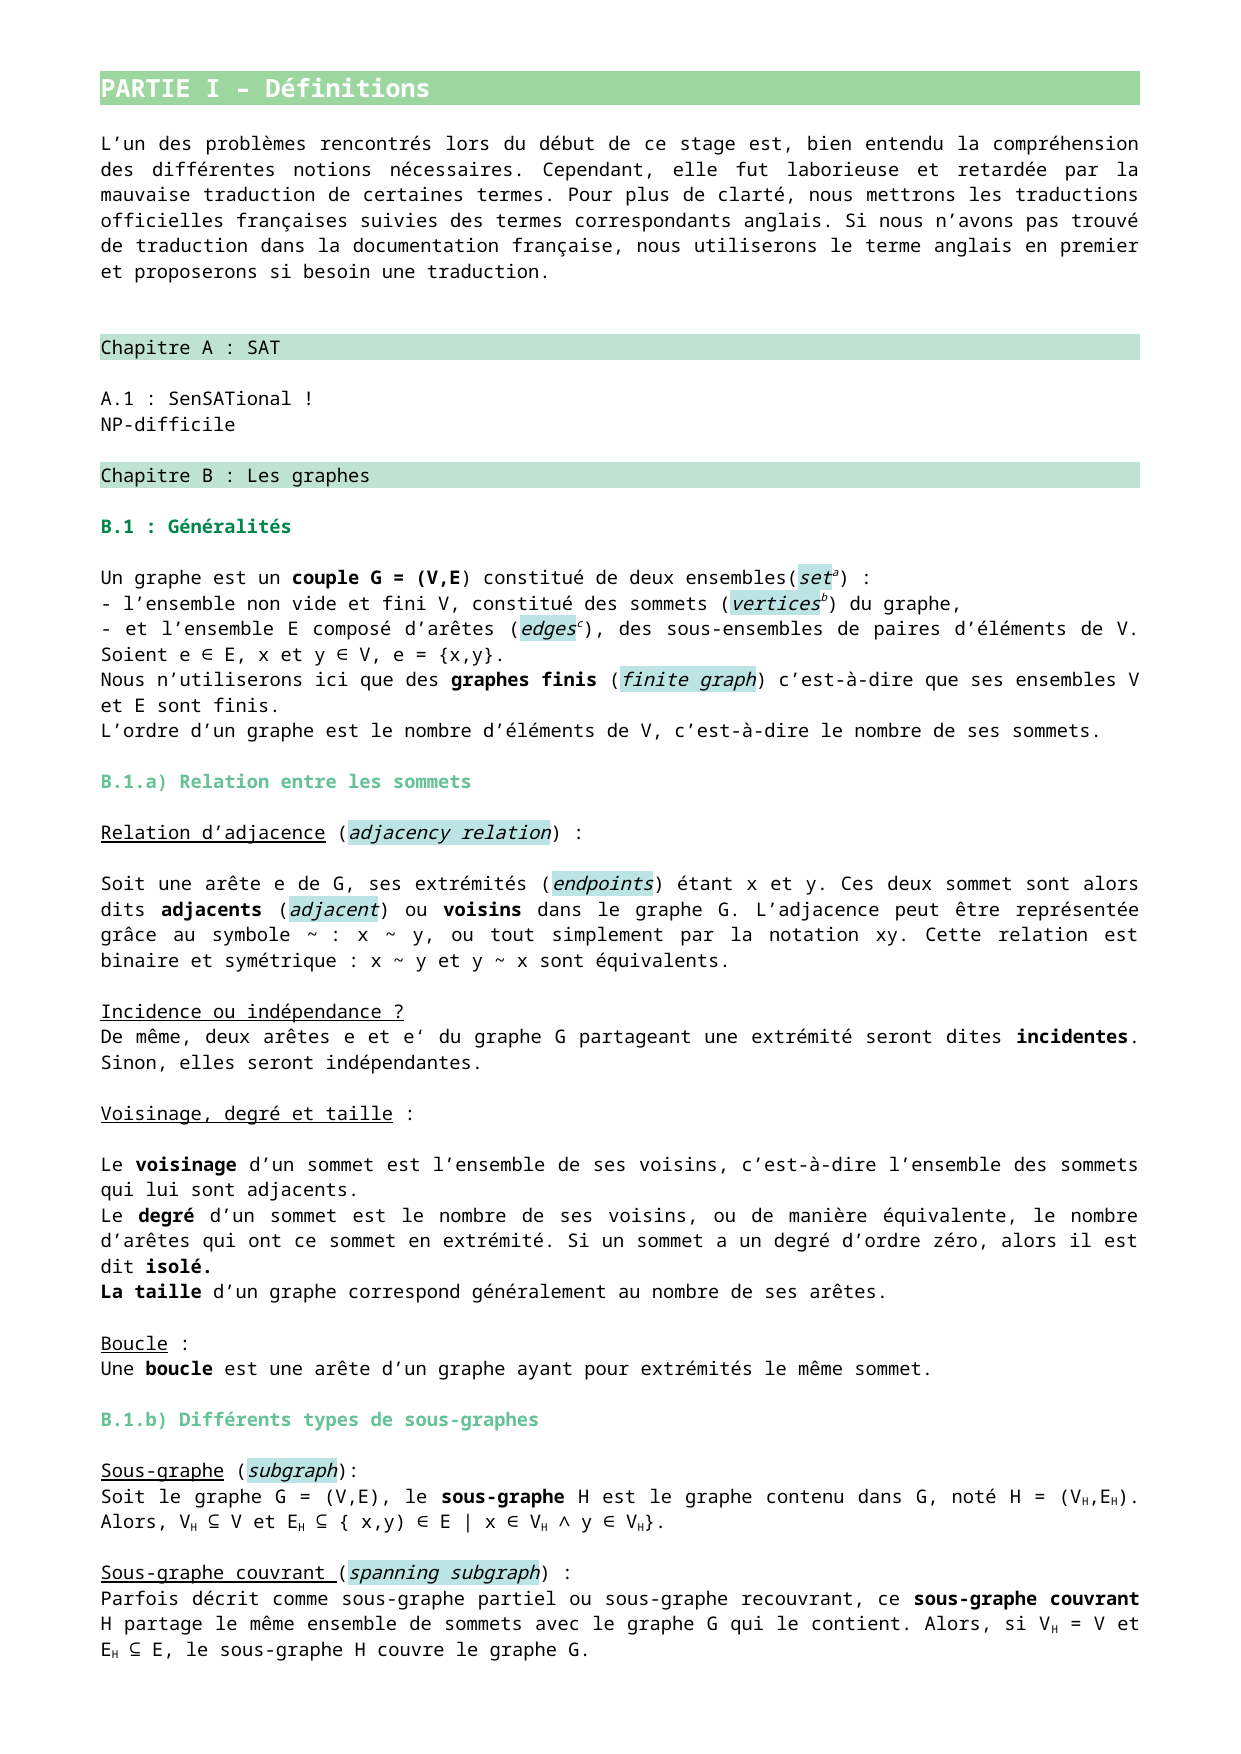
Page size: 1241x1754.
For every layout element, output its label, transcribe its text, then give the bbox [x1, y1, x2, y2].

text B.1.b) Différents types de sous-graphes [100, 1406, 1140, 1432]
text Voisinage, degré et taille : [100, 1100, 1140, 1126]
text NP-difficile [100, 411, 1140, 437]
text Boucle : [100, 1330, 1140, 1355]
text - l’ensemble non vide et fini V, constitué des sommets (vertices) du graphe, [100, 590, 1140, 615]
text Le degré d’un sommet est le nombre de ses voisins, ou de manière équivalente, le nombre d’arêtes qui ont ce sommet en extrémité. Si un sommet a un degré d’ordre zéro, alors il est dit isolé. [100, 1202, 1140, 1279]
text B.1 : Généralités [100, 513, 1140, 539]
text PARTIE I – Définitions [100, 71, 1140, 105]
text Un graphe est un couple G = (V,E) constitué de deux ensembles(set) : [100, 564, 1140, 590]
text A.1 : SenSATional ! [100, 386, 1140, 411]
text De même, deux arêtes e et e‘ du graphe G partageant une extrémité seront dites incidentes. Sinon, elles seront indépendantes. [100, 1024, 1140, 1075]
text Sous-graphe couvrant (spanning subgraph) : [100, 1559, 1140, 1585]
text B.1.a) Relation entre les sommets [100, 768, 1140, 794]
text L’ordre d’un graphe est le nombre d’éléments de V, c’est-à-dire le nombre de ses sommets. [100, 717, 1140, 743]
text Soit une arête e de G, ses extrémités (endpoints) étant x et y. Ces deux sommet sont alors dits adjacents (adjacent) ou voisins dans le graphe G. L’adjacence peut être représentée grâce au symbole ~ : x ~ y, ou tout simplement par la notation xy. Cette relation est binaire et symétrique : x ~ y et y ~ x sont équivalents. [100, 871, 1140, 973]
text - et l’ensemble E composé d’arêtes (edges), des sous-ensembles de paires d’éléments de V. Soient e ∈ E, x et y ∈ V, e = {x,y}. [100, 615, 1140, 666]
text L’un des problèmes rencontrés lors du début de ce stage est, bien entendu la compréhension des différentes notions nécessaires. Cependant, elle fut laborieuse et retardée par la mauvaise traduction de certaines termes. Pour plus de clarté, nous mettrons les traductions officielles françaises suivies des termes correspondants anglais. Si nous n’avons pas trouvé de traduction dans la documentation française, nous utiliserons le terme anglais en premier et proposerons si besoin une traduction. [100, 130, 1140, 283]
text Sous-graphe (subgraph): [100, 1457, 1140, 1483]
text Nous n’utiliserons ici que des graphes finis (finite graph) c’est-à-dire que ses ensembles V et E sont finis. [100, 666, 1140, 717]
text Chapitre A : SAT [100, 334, 1140, 360]
text Relation d’adjacence (adjacency relation) : [100, 819, 1140, 845]
text Une boucle est une arête d’un graphe ayant pour extrémités le même sommet. [100, 1355, 1140, 1381]
text Soit le graphe G = (V,E), le sous-graphe H est le graphe contenu dans G, noté H = (VH,EH). Alors, VH ⊆ V et EH ⊆ { x,y) ∈ E | x ∈ VH ∧ y ∈ VH}. [100, 1483, 1140, 1534]
text Parfois décrit comme sous-graphe partiel ou sous-graphe recouvrant, ce sous-graphe couvrant H partage le même ensemble de sommets avec le graphe G qui le contient. Alors, si VH = V et EH ⊆ E, le sous-graphe H couvre le graphe G. [100, 1585, 1140, 1662]
text Chapitre B : Les graphes [100, 462, 1140, 488]
text Incidence ou indépendance ? [100, 998, 1140, 1024]
text La taille d’un graphe correspond généralement au nombre de ses arêtes. [100, 1279, 1140, 1304]
text Le voisinage d’un sommet est l’ensemble de ses voisins, c’est-à-dire l’ensemble des sommets qui lui sont adjacents. [100, 1151, 1140, 1202]
